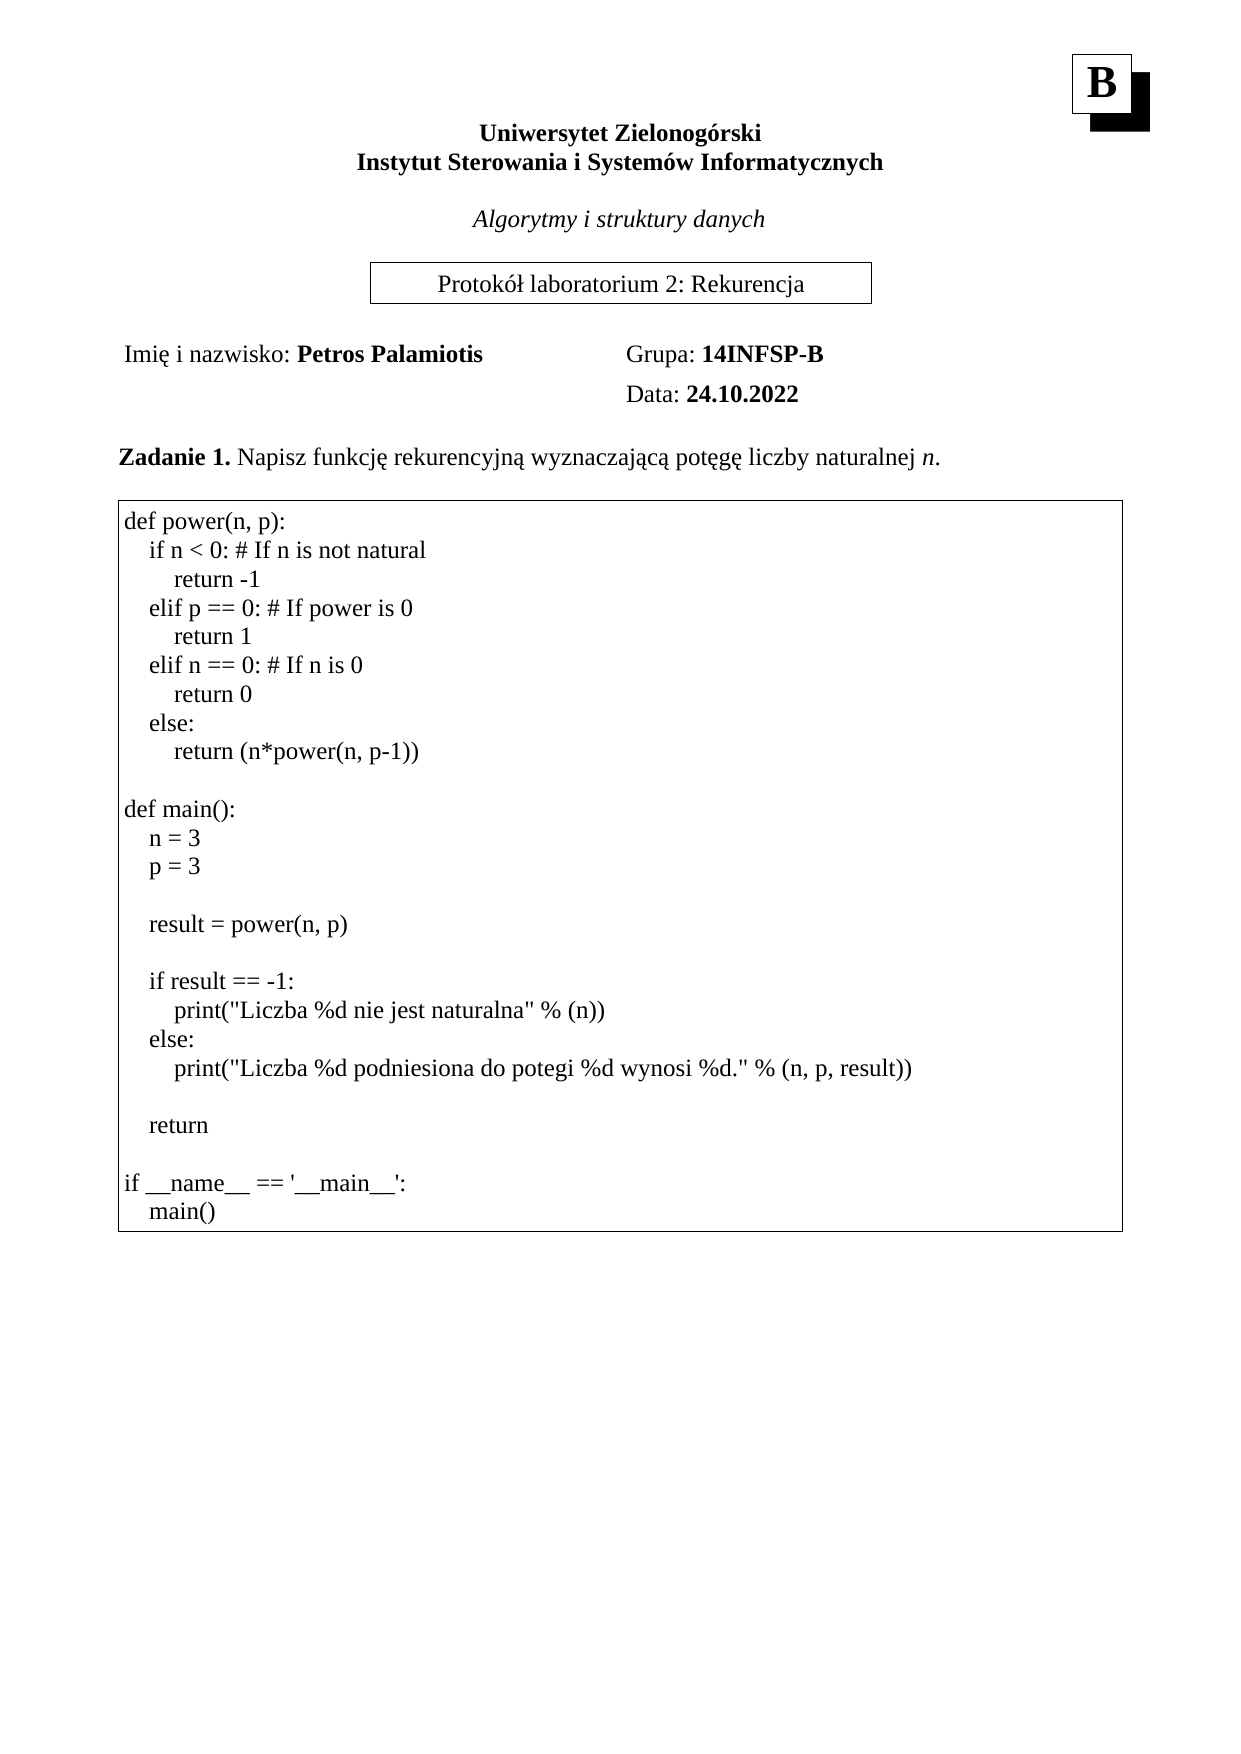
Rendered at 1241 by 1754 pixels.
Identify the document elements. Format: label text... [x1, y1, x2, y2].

table_header def power(n, p): if n < 0: # If n is not natural return -1 elif p == 0: # If power is 0 return 1 elif n == 0: # If n is 0 return 0 else: return (n*power(n, p-1)) def main(): n = 3 p = 3 result = power(n, p) if result == -1: print("Liczba %d nie jest naturalna" % (n)) else: print("Liczba %d podniesiona do potegi %d wynosi %d." % (n, p, result)) return if __name__ == '__main__': main() [119, 501, 1122, 1231]
text Uniwersytet Zielonogórski [118, 118, 1122, 147]
text Algorytmy i struktury danych [118, 204, 1122, 233]
text Zadanie 1. Napisz funkcję rekurencyjną wyznaczającą potęgę liczby naturalnej n. [118, 442, 1122, 471]
table_header Grupa: 14INFSP-B [620, 333, 1122, 373]
table_cell [118, 373, 620, 413]
table_header Protokół laboratorium 2: Rekurencja [371, 263, 871, 303]
text Instytut Sterowania i Systemów Informatycznych [118, 147, 1122, 176]
table_cell Data: 24.10.2022 [620, 373, 1122, 413]
table_header Imię i nazwisko: Petros Palamiotis [118, 333, 620, 373]
